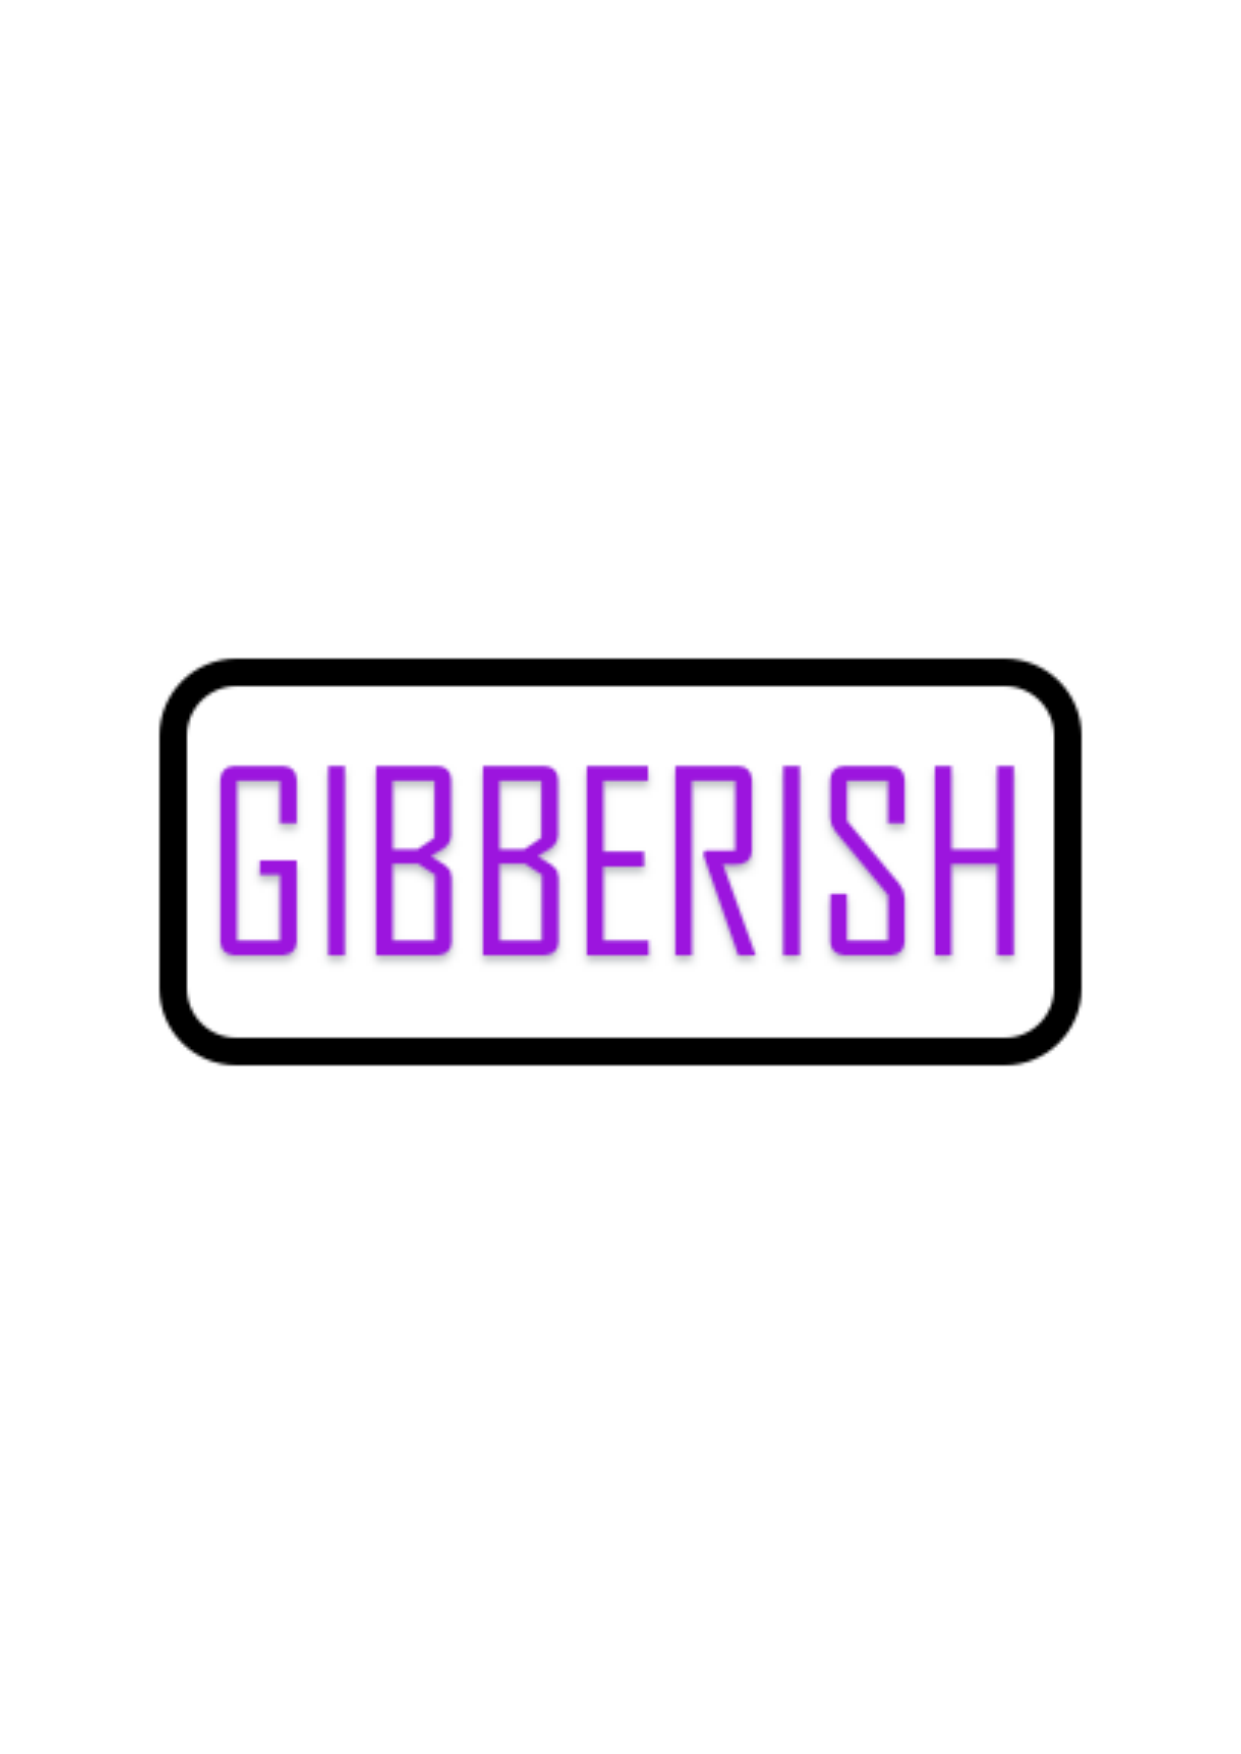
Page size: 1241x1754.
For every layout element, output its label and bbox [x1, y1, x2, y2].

picture [133, 627, 1107, 1100]
